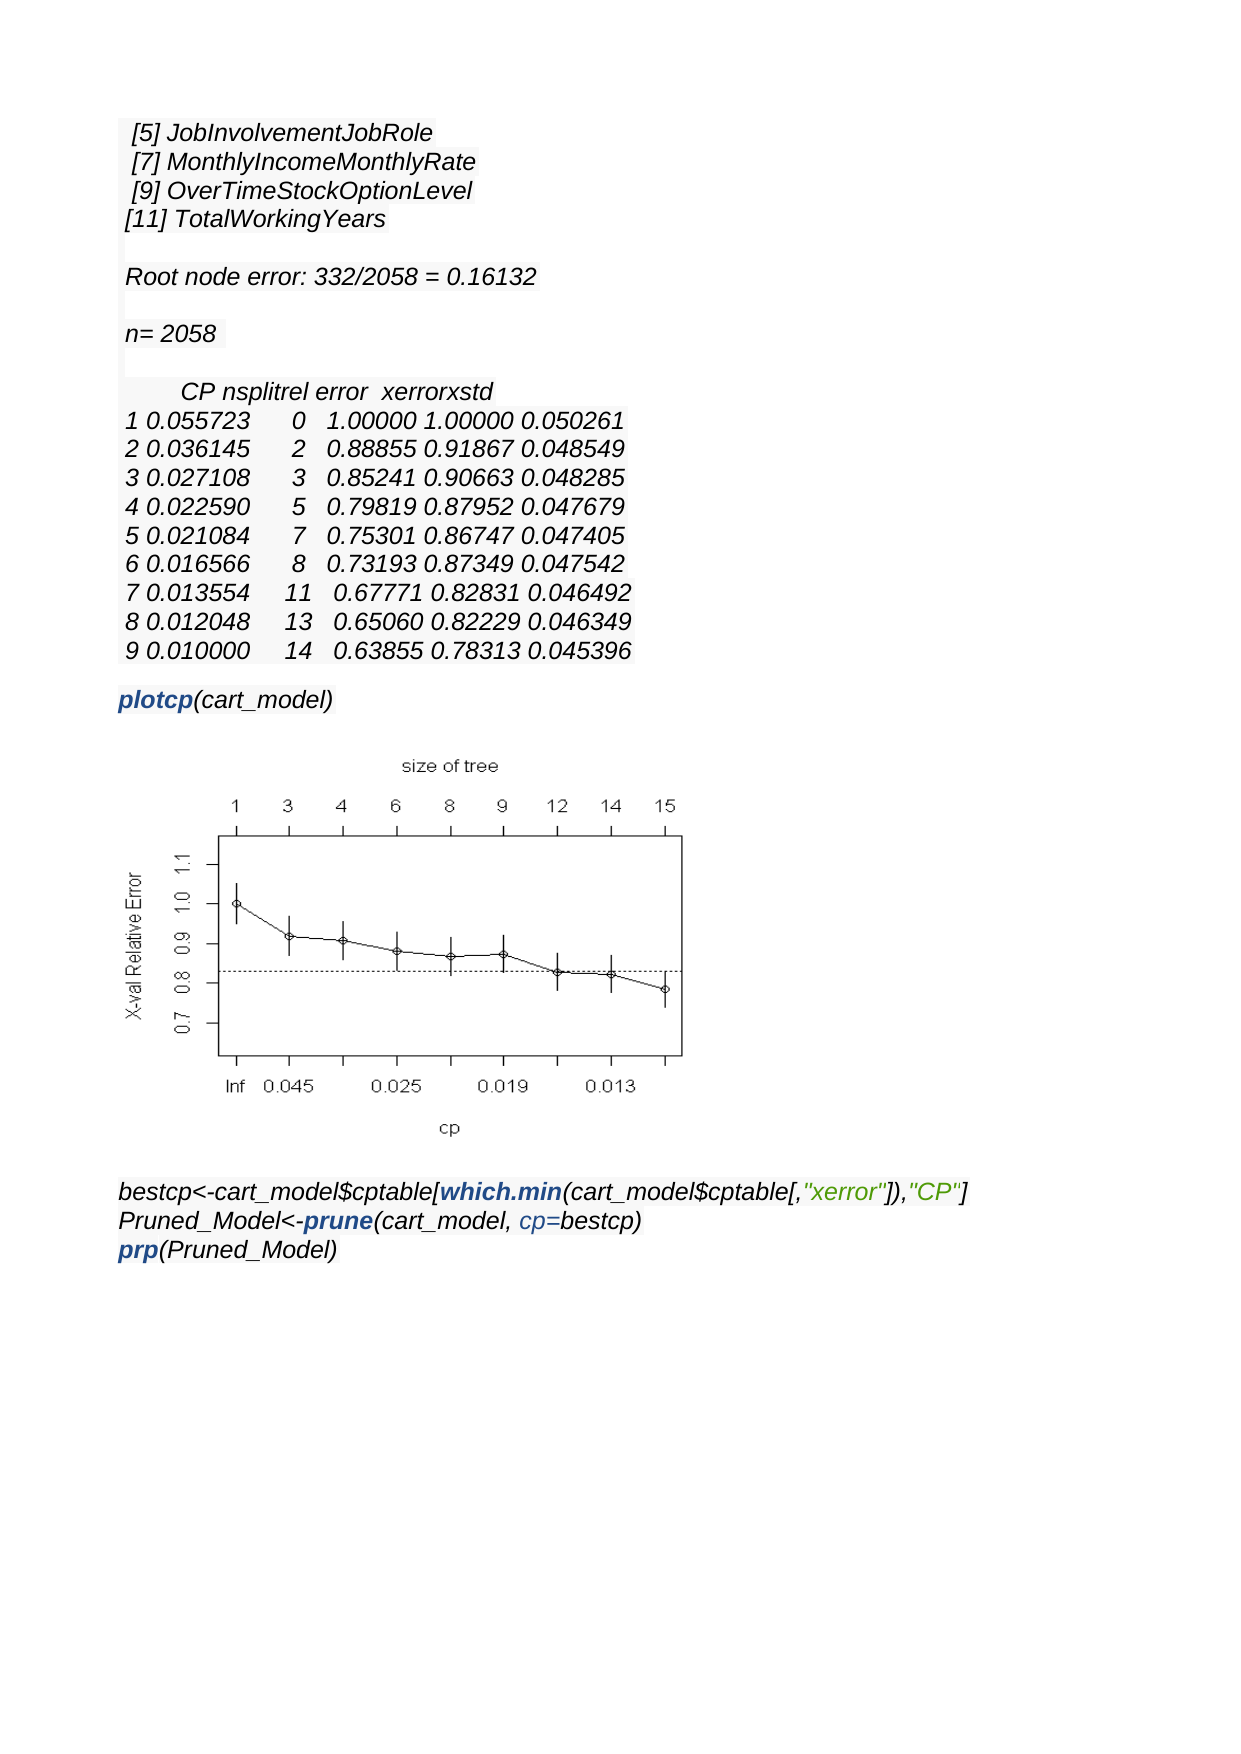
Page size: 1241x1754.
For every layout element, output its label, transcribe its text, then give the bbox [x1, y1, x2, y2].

text [5] JobInvolvementJobRole [7] MonthlyIncomeMonthlyRate [9] OverTimeStockOptionLevel [11] TotalWorkingYears Root node error: 332/2058 = 0.16132 n= 2058 CP nsplitrel error xerrorxstd 1 0.055723 0 1.00000 1.00000 0.050261 2 0.036145 2 0.88855 0.91867 0.048549 3 0.027108 3 0.85241 0.90663 0.048285 4 0.022590 5 0.79819 0.87952 0.047679 5 0.021084 7 0.75301 0.86747 0.047405 6 0.016566 8 0.73193 0.87349 0.047542 7 0.013554 11 0.67771 0.82831 0.046492 8 0.012048 13 0.65060 0.82229 0.046349 9 0.010000 14 0.63855 0.78313 0.045396 [118, 118, 1122, 664]
text plotcp(cart_model) [118, 685, 1122, 714]
text bestcp<-cart_model$cptable[which.min(cart_model$cptable[,"xerror"]),"CP"] Pruned_Model<-prune(cart_model, cp=bestcp) prp(Pruned_Model) [118, 1177, 1122, 1263]
